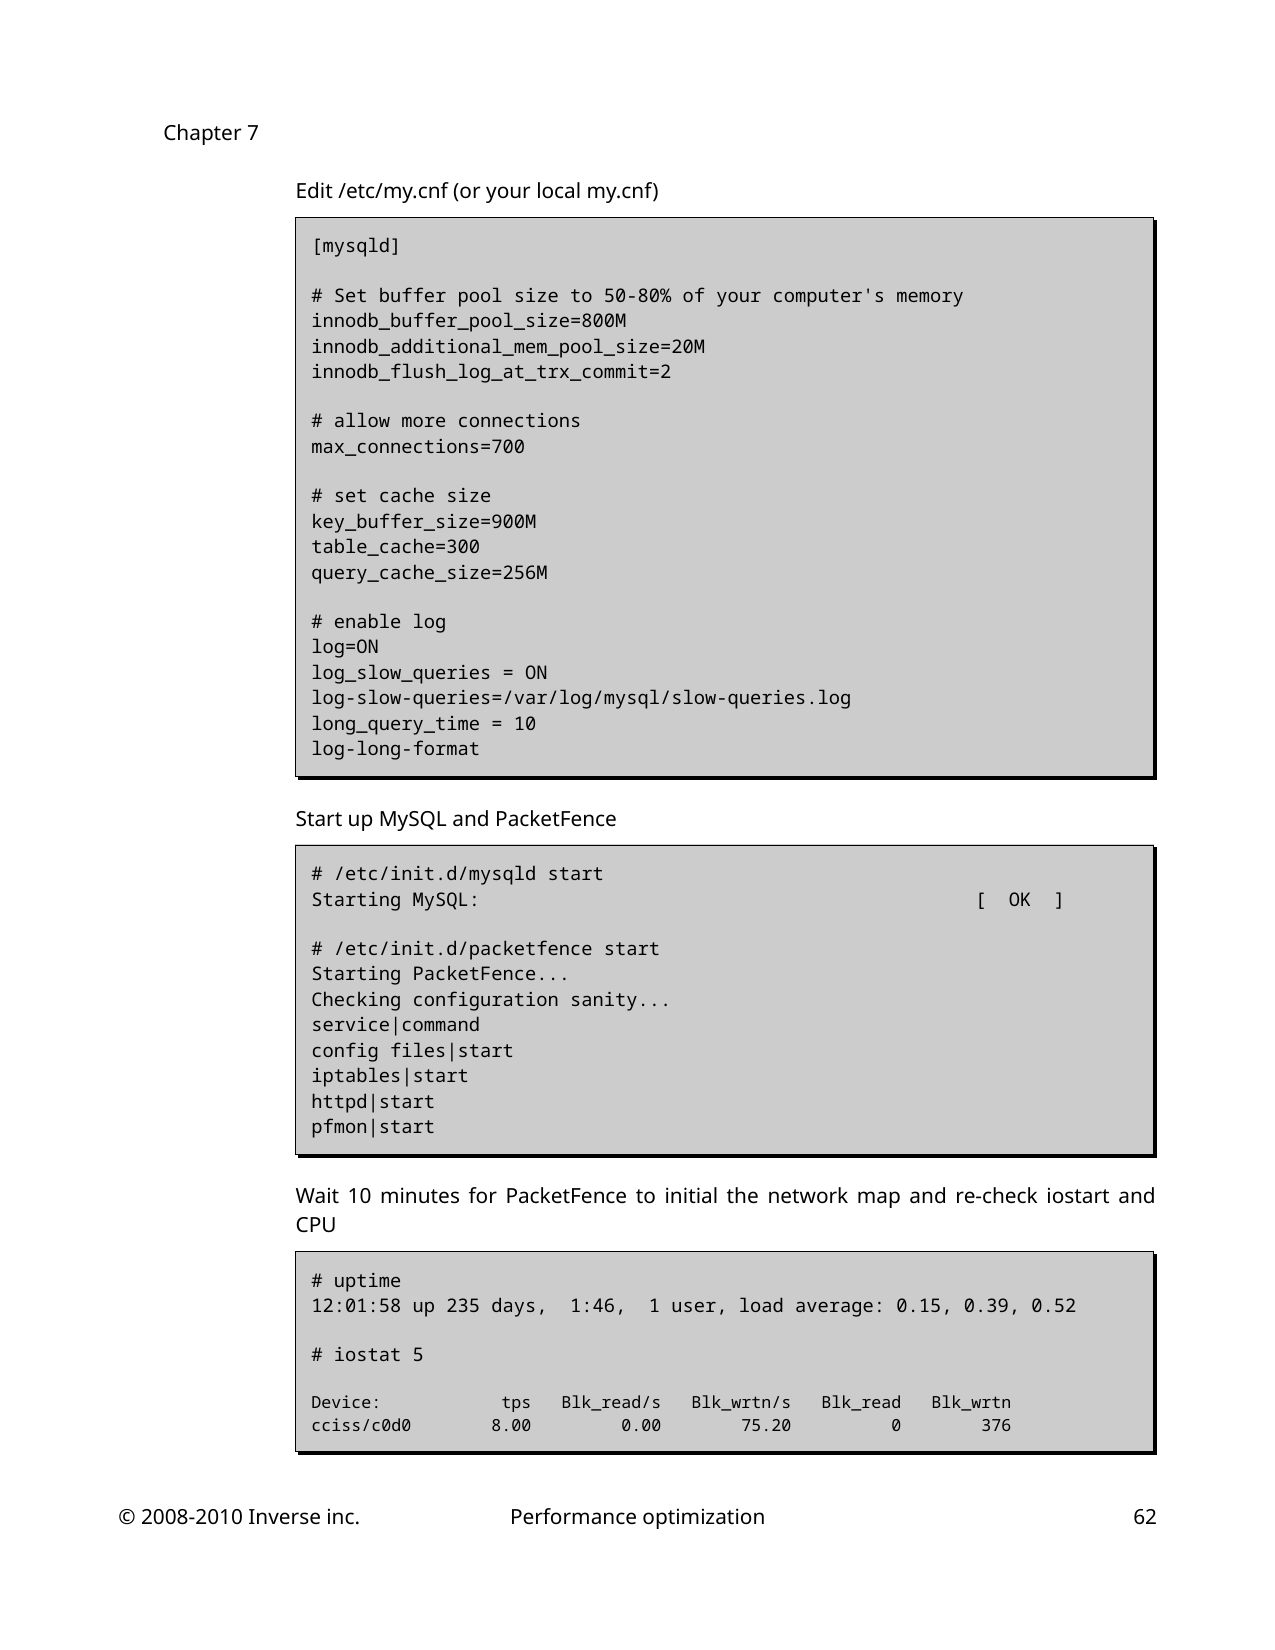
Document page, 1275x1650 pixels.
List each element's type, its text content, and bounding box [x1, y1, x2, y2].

text [mysqld] [296, 218, 1153, 258]
text # /etc/init.d/packetfence start Starting PacketFence... Checking configuration sanity... service|command config files|start iptables|start httpd|start pfmon|start [296, 919, 1153, 1154]
text # enable log log=ON log_slow_queries = ON log-slow-queries=/var/log/mysql/slow-queries.log long_query_time = 10 log-long-format [296, 592, 1153, 776]
text # allow more connections max_connections=700 [296, 392, 1153, 459]
text # iostat 5 [296, 1326, 1153, 1367]
text # Set buffer pool size to 50-80% of your computer's memory innodb_buffer_pool_size=800M innodb_additional_mem_pool_size=20M innodb_flush_log_at_trx_commit=2 [296, 266, 1153, 384]
text Start up MySQL and PacketFence [295, 804, 1157, 832]
text Device: tps Blk_read/s Blk_wrtn/s Blk_read Blk_wrtn cciss/c0d0 8.00 0.00 75.20 0 376 [296, 1375, 1153, 1451]
text Edit /etc/my.cnf (or your local my.cnf) [295, 176, 1157, 204]
text # set cache size key_buffer_size=900M table_cache=300 query_cache_size=256M [296, 467, 1153, 584]
text # /etc/init.d/mysqld start Starting MySQL: [ OK ] [296, 846, 1153, 911]
text Wait 10 minutes for PacketFence to initial the network map and re-check iostart and CPU [295, 1182, 1157, 1238]
text # uptime 12:01:58 up 235 days, 1:46, 1 user, load average: 0.15, 0.39, 0.52 [296, 1252, 1153, 1318]
